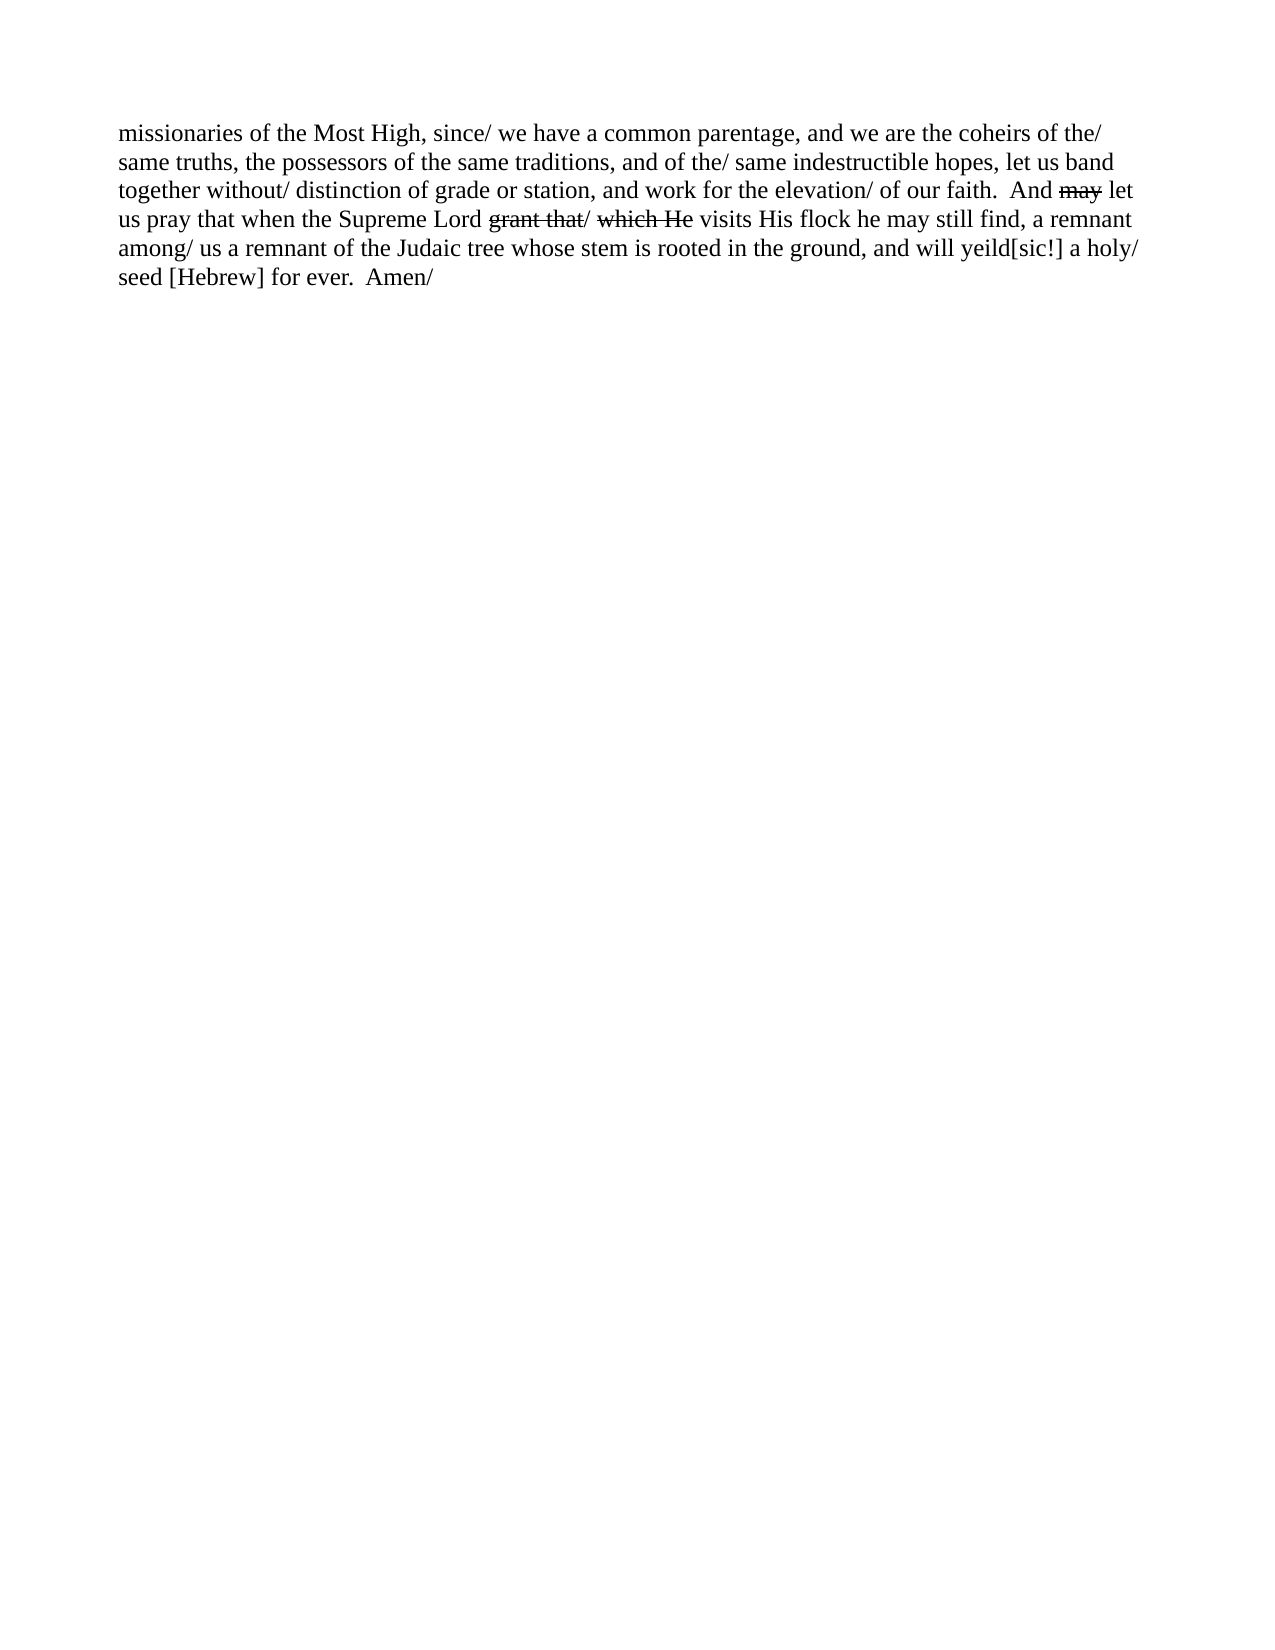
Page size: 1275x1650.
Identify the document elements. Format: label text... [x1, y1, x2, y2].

text missionaries of the Most High, since/ we have a common parentage, and we are the coheirs of the/ same truths, the possessors of the same traditions, and of the/ same indestructible hopes, let us band together without/ distinction of grade or station, and work for the elevation/ of our faith. And may let us pray that when the Supreme Lord grant that/ which He visits His flock he may still find, a remnant among/ us a remnant of the Judaic tree whose stem is rooted in the ground, and will yeild[sic!] a holy/ seed [Hebrew] for ever. Amen/ [118, 118, 1157, 291]
